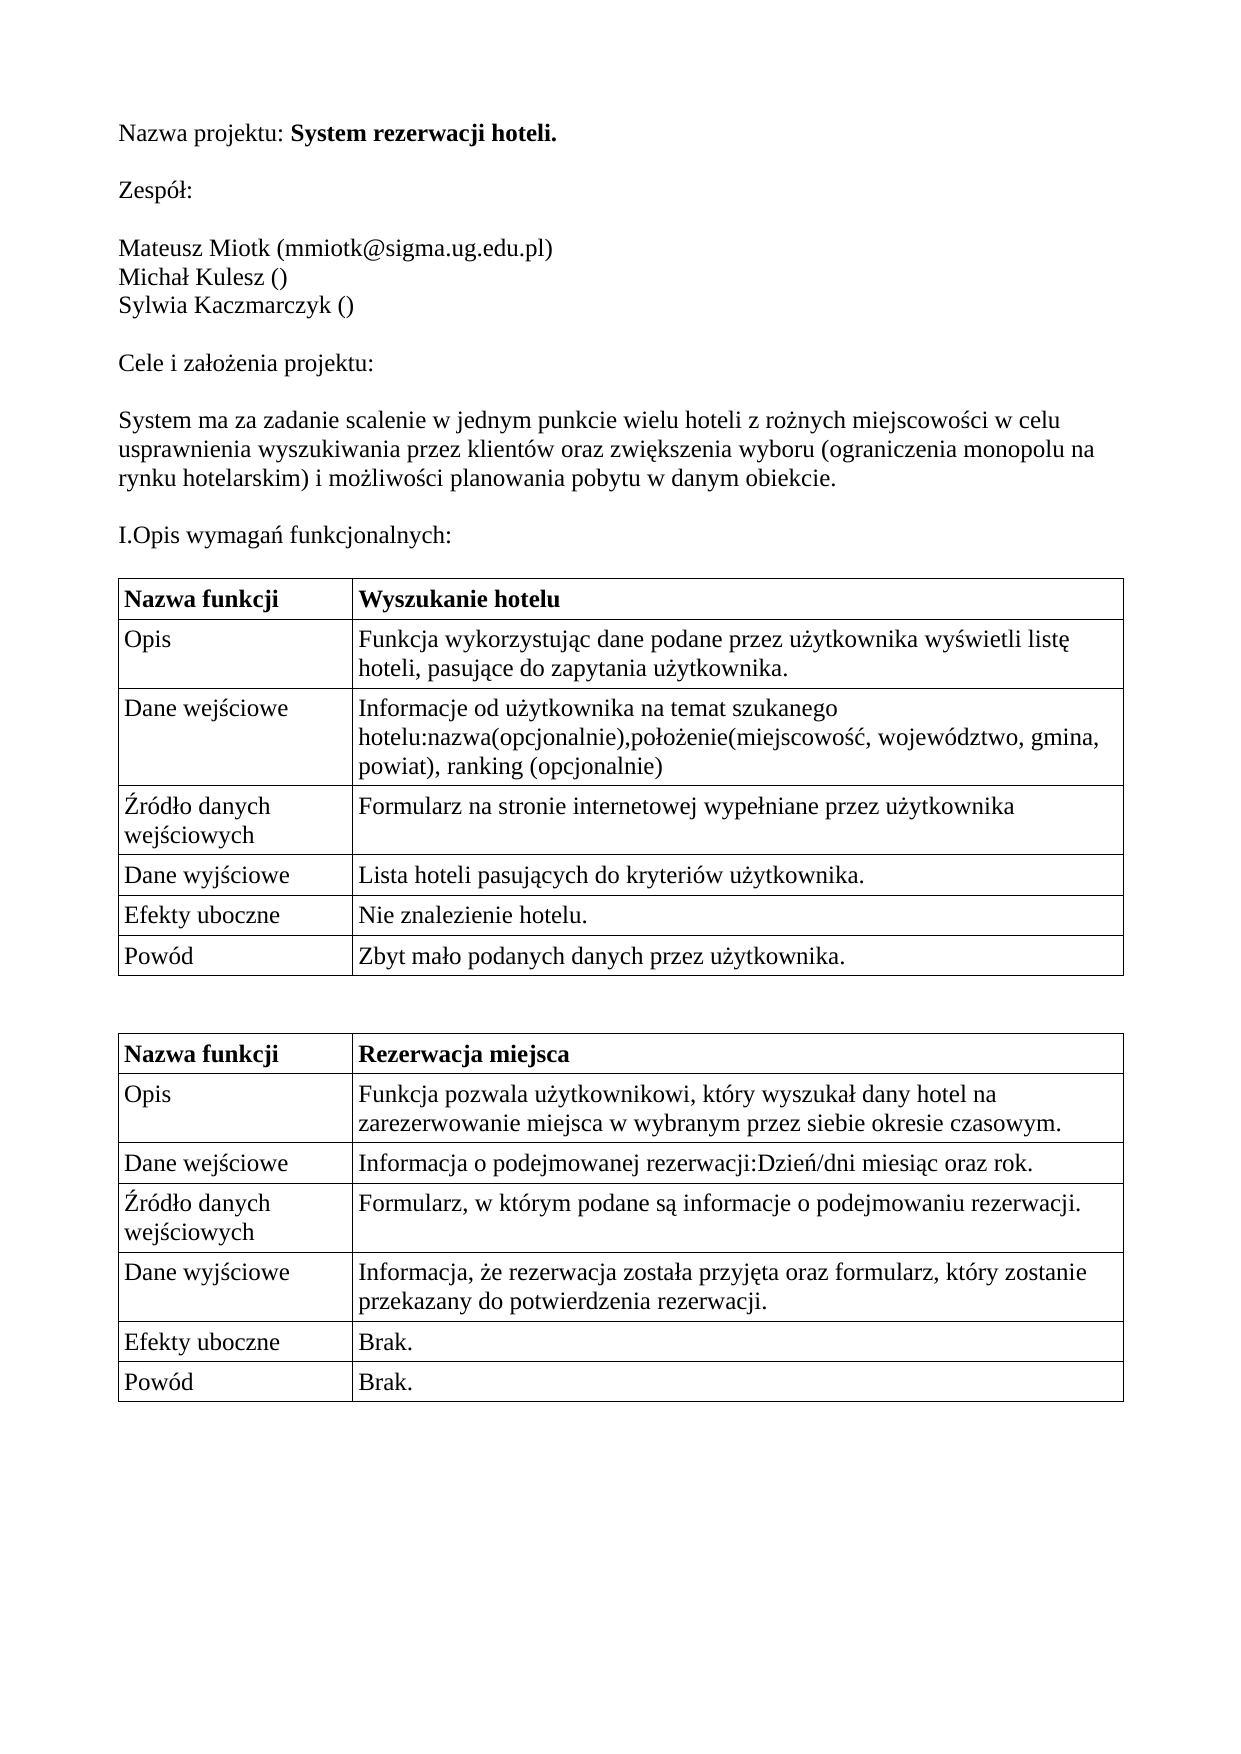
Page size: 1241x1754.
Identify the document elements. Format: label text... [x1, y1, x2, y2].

table_cell Dane wejściowe [119, 1143, 352, 1183]
table_cell Źródło danych wejściowych [119, 786, 352, 854]
table_cell Efekty uboczne [119, 1322, 352, 1361]
table_cell Powód [119, 1362, 352, 1401]
text Sylwia Kaczmarczyk () [118, 291, 1122, 319]
text Michał Kulesz () [118, 262, 1122, 291]
text I.Opis wymagań funkcjonalnych: [118, 521, 1122, 549]
table_header Wyszukanie hotelu [353, 579, 1123, 618]
table_cell Formularz, w którym podane są informacje o podejmowaniu rezerwacji. [353, 1184, 1123, 1252]
table_cell Informacja, że rezerwacja została przyjęta oraz formularz, który zostanie przekazany do potwierdzenia rezerwacji. [353, 1253, 1123, 1321]
table_cell Powód [119, 936, 352, 975]
table_cell Nie znalezienie hotelu. [353, 896, 1123, 935]
table_cell Informacje od użytkownika na temat szukanego hotelu:nazwa(opcjonalnie),położenie(miejscowość, województwo, gmina, powiat), ranking (opcjonalnie) [353, 689, 1123, 785]
table_header Rezerwacja miejsca [353, 1034, 1123, 1073]
table_cell Formularz na stronie internetowej wypełniane przez użytkownika [353, 786, 1123, 854]
text System ma za zadanie scalenie w jednym punkcie wielu hoteli z rożnych miejscowości w celu usprawnienia wyszukiwania przez klientów oraz zwiększenia wyboru (ograniczenia monopolu na rynku hotelarskim) i możliwości planowania pobytu w danym obiekcie. [118, 406, 1122, 492]
table_cell Zbyt mało podanych danych przez użytkownika. [353, 936, 1123, 975]
text Nazwa projektu: System rezerwacji hoteli. [118, 118, 1122, 147]
table_cell Funkcja pozwala użytkownikowi, który wyszukał dany hotel na zarezerwowanie miejsca w wybranym przez siebie okresie czasowym. [353, 1074, 1123, 1142]
table_cell Dane wyjściowe [119, 1253, 352, 1321]
text Cele i założenia projektu: [118, 348, 1122, 377]
table_cell Brak. [353, 1362, 1123, 1401]
table_cell Opis [119, 1074, 352, 1142]
table_cell Dane wejściowe [119, 689, 352, 785]
table_header Nazwa funkcji [119, 1034, 352, 1073]
table_header Nazwa funkcji [119, 579, 352, 618]
text Zespół: [118, 176, 1122, 204]
table_cell Źródło danych wejściowych [119, 1184, 352, 1252]
table_cell Funkcja wykorzystując dane podane przez użytkownika wyświetli listę hoteli, pasujące do zapytania użytkownika. [353, 620, 1123, 687]
table_cell Lista hoteli pasujących do kryteriów użytkownika. [353, 855, 1123, 895]
table_cell Informacja o podejmowanej rezerwacji:Dzień/dni miesiąc oraz rok. [353, 1143, 1123, 1183]
table_cell Dane wyjściowe [119, 855, 352, 895]
text Mateusz Miotk (mmiotk@sigma.ug.edu.pl) [118, 233, 1122, 262]
table_cell Opis [119, 620, 352, 687]
table_cell Efekty uboczne [119, 896, 352, 935]
table_cell Brak. [353, 1322, 1123, 1361]
